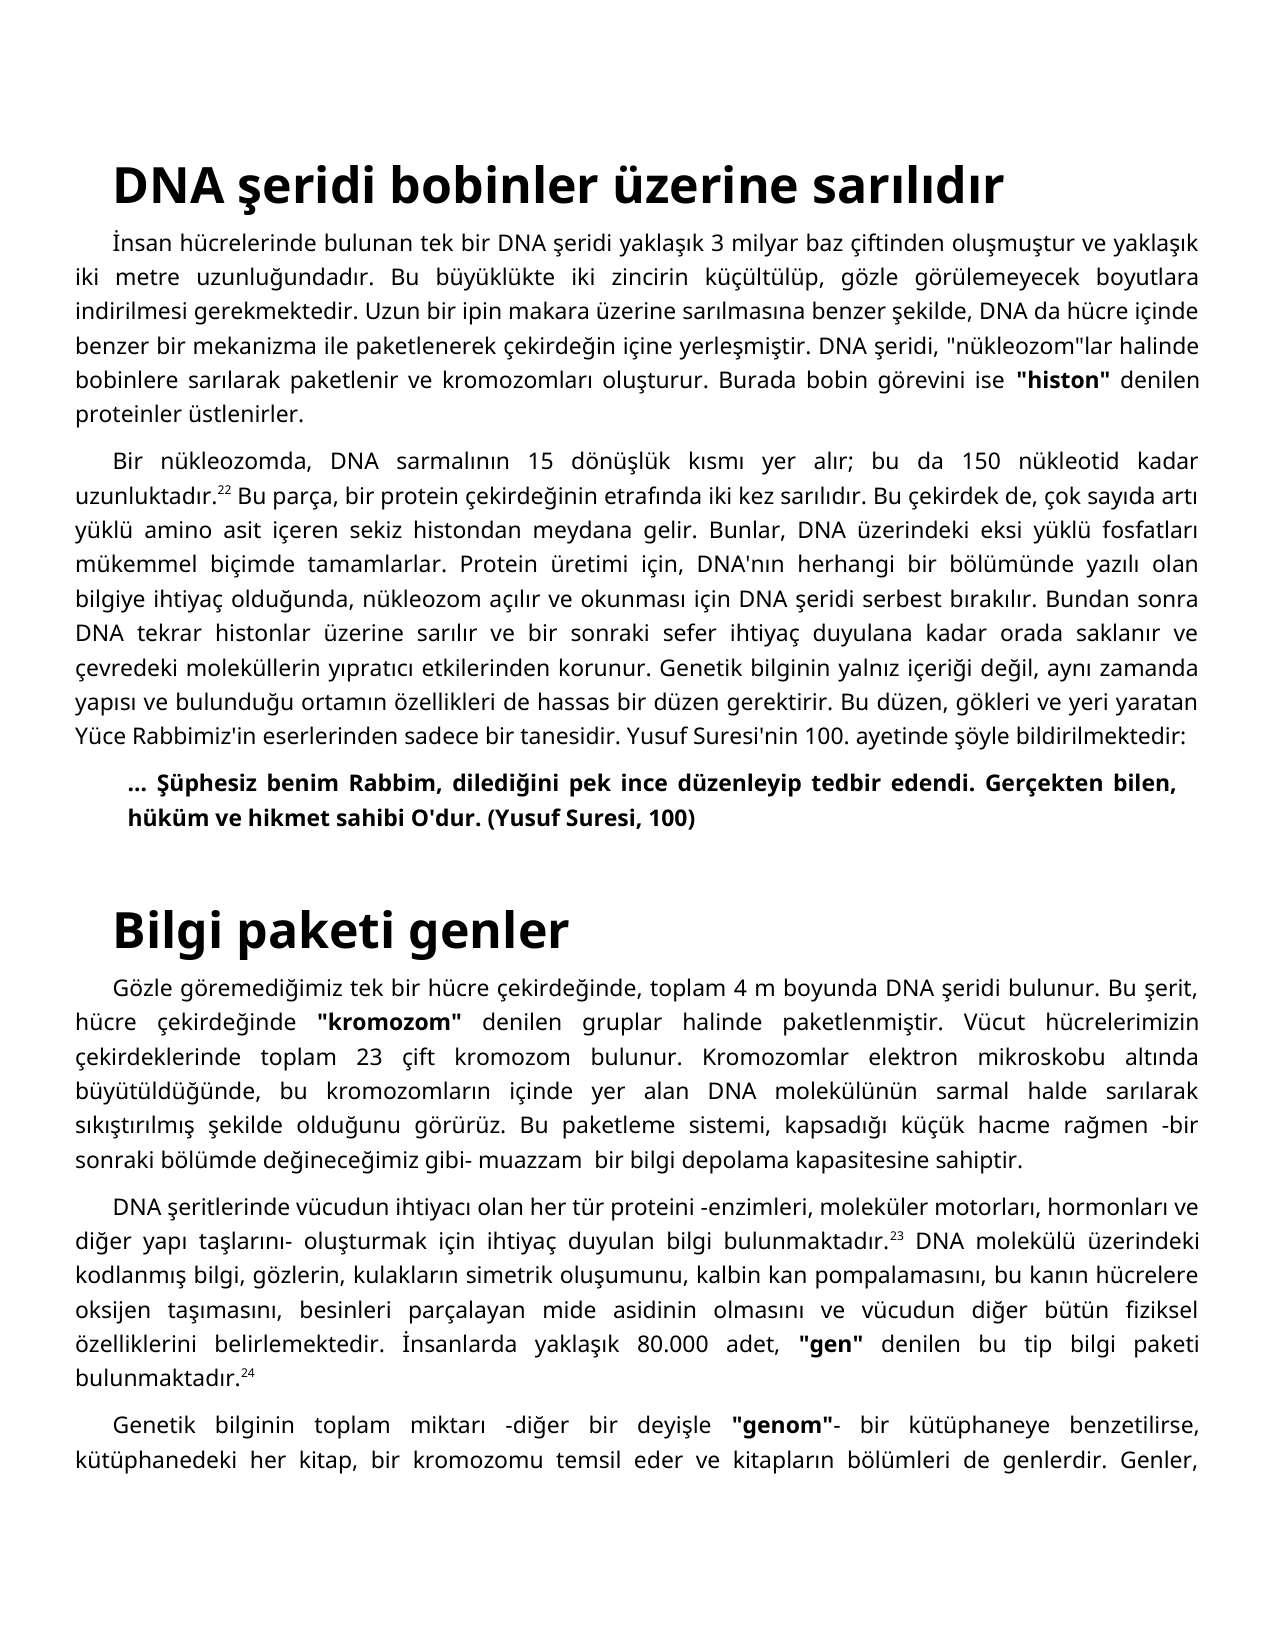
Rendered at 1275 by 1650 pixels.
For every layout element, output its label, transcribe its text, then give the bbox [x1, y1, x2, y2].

text Genetik bilginin toplam miktarı -diğer bir deyişle "genom"- bir kütüphaneye benzetilirse, kütüphanedeki her kitap, bir kromozomu temsil eder ve kitapların bölümleri de genlerdir. Genler, [75, 1409, 1200, 1475]
subtitle DNA şeridi bobinler üzerine sarılıdır [112, 150, 1200, 218]
text ... Şüphesiz benim Rabbim, dilediğini pek ince düzenleyip tedbir edendi. Gerçekten bilen, hüküm ve hikmet sahibi O'dur. (Yusuf Suresi, 100) [127, 767, 1177, 833]
text İnsan hücrelerinde bulunan tek bir DNA şeridi yaklaşık 3 milyar baz çiftinden oluşmuştur ve yaklaşık iki metre uzunluğundadır. Bu büyüklükte iki zincirin küçültülüp, gözle görülemeyecek boyutlara indirilmesi gerekmektedir. Uzun bir ipin makara üzerine sarılmasına benzer şekilde, DNA da hücre içinde benzer bir mekanizma ile paketlenerek çekirdeğin içine yerleşmiştir. DNA şeridi, "nükleozom"lar halinde bobinlere sarılarak paketlenir ve kromozomları oluşturur. Burada bobin görevini ise "histon" denilen proteinler üstlenirler. [75, 226, 1200, 429]
subtitle Bilgi paketi genler [112, 895, 1200, 963]
text Gözle göremediğimiz tek bir hücre çekirdeğinde, toplam 4 m boyunda DNA şeridi bulunur. Bu şerit, hücre çekirdeğinde "kromozom" denilen gruplar halinde paketlenmiştir. Vücut hücrelerimizin çekirdeklerinde toplam 23 çift kromozom bulunur. Kromozomlar elektron mikroskobu altında büyütüldüğünde, bu kromozomların içinde yer alan DNA molekülünün sarmal halde sarılarak sıkıştırılmış şekilde olduğunu görürüz. Bu paketleme sistemi, kapsadığı küçük hacme rağmen -bir sonraki bölümde değineceğimiz gibi- muazzam bir bilgi depolama kapasitesine sahiptir. [75, 972, 1200, 1175]
text DNA şeritlerinde vücudun ihtiyacı olan her tür proteini -enzimleri, moleküler motorları, hormonları ve diğer yapı taşlarını- oluşturmak için ihtiyaç duyulan bilgi bulunmaktadır.23 DNA molekülü üzerindeki kodlanmış bilgi, gözlerin, kulakların simetrik oluşumunu, kalbin kan pompalamasını, bu kanın hücrelere oksijen taşımasını, besinleri parçalayan mide asidinin olmasını ve vücudun diğer bütün fiziksel özelliklerini belirlemektedir. İnsanlarda yaklaşık 80.000 adet, "gen" denilen bu tip bilgi paketi bulunmaktadır.24 [75, 1190, 1200, 1393]
text Bir nükleozomda, DNA sarmalının 15 dönüşlük kısmı yer alır; bu da 150 nükleotid kadar uzunluktadır.22 Bu parça, bir protein çekirdeğinin etrafında iki kez sarılıdır. Bu çekirdek de, çok sayıda artı yüklü amino asit içeren sekiz histondan meydana gelir. Bunlar, DNA üzerindeki eksi yüklü fosfatları mükemmel biçimde tamamlarlar. Protein üretimi için, DNA'nın herhangi bir bölümünde yazılı olan bilgiye ihtiyaç olduğunda, nükleozom açılır ve okunması için DNA şeridi serbest bırakılır. Bundan sonra DNA tekrar histonlar üzerine sarılır ve bir sonraki sefer ihtiyaç duyulana kadar orada saklanır ve çevredeki moleküllerin yıpratıcı etkilerinden korunur. Genetik bilginin yalnız içeriği değil, aynı zamanda yapısı ve bulunduğu ortamın özellikleri de hassas bir düzen gerektirir. Bu düzen, gökleri ve yeri yaratan Yüce Rabbimiz'in eserlerinden sadece bir tanesidir. Yusuf Suresi'nin 100. ayetinde şöyle bildirilmektedir: [75, 445, 1200, 751]
